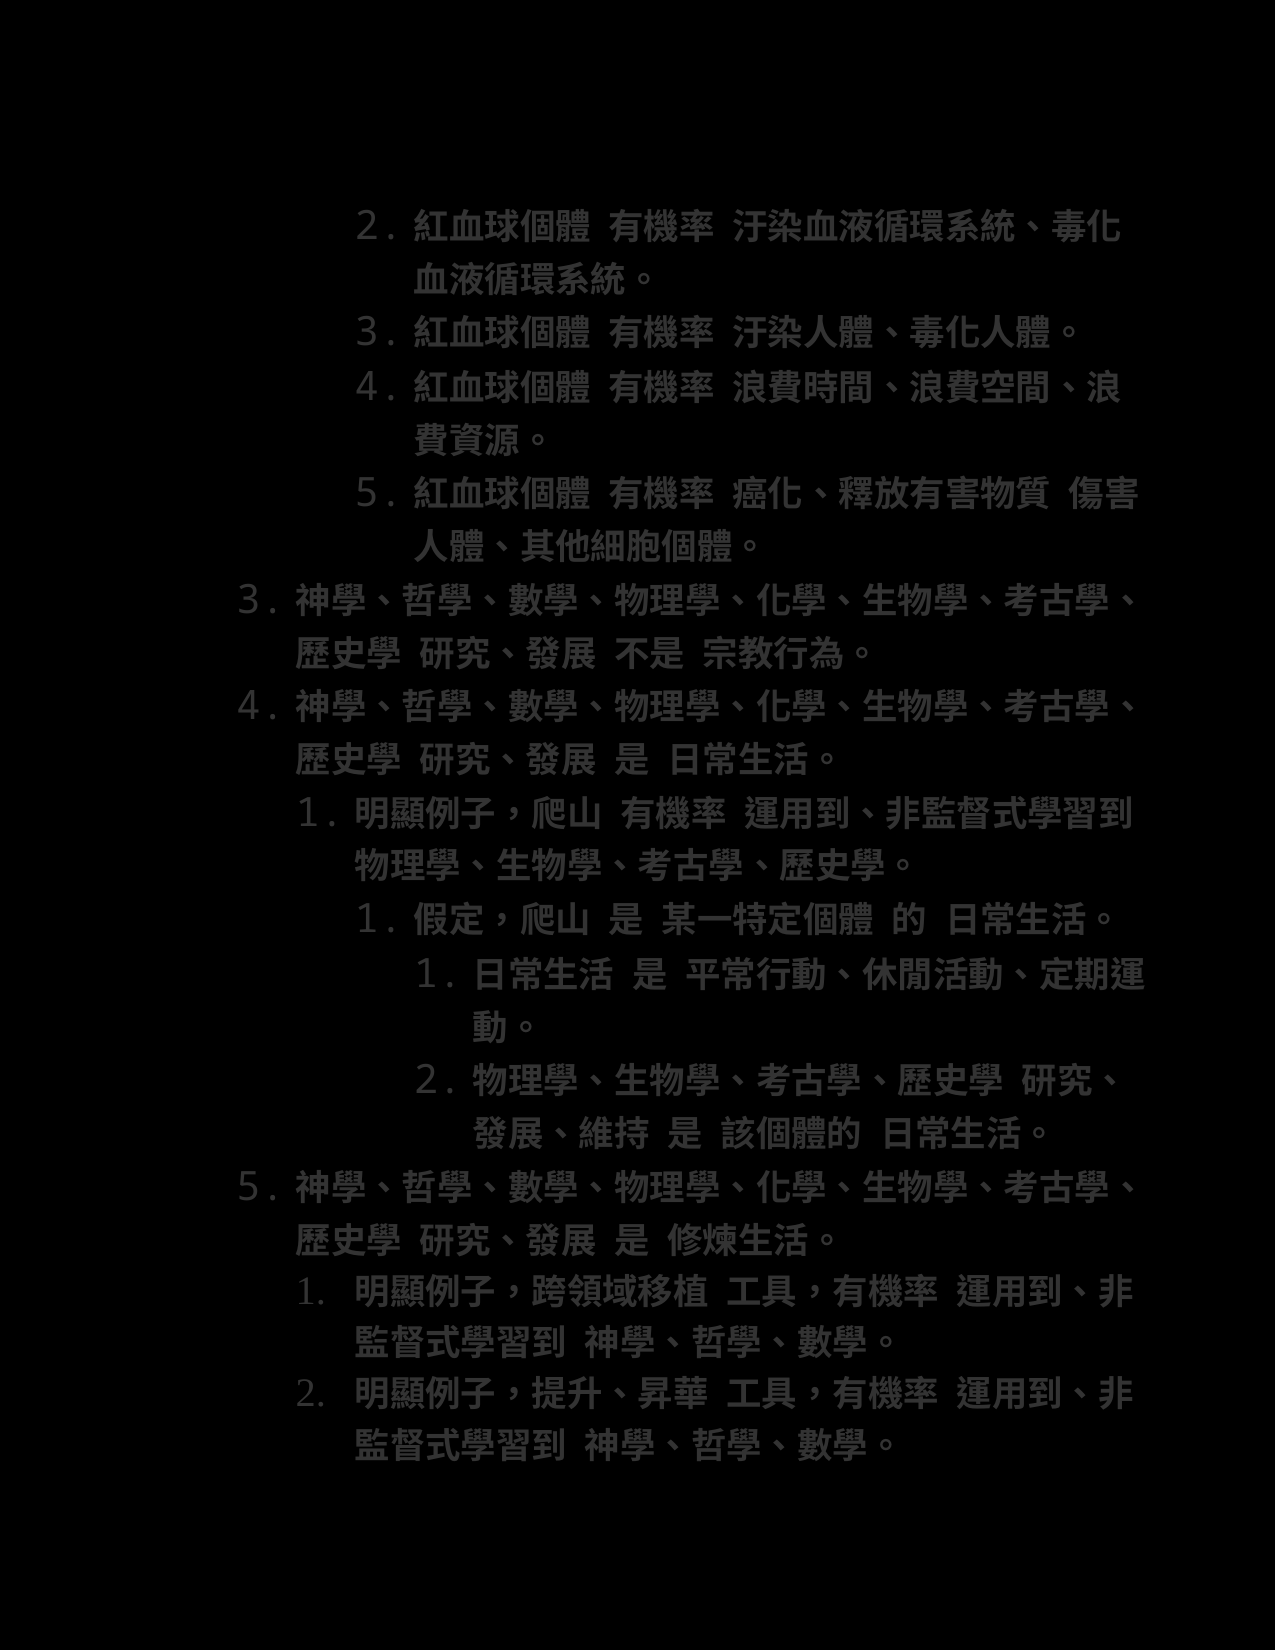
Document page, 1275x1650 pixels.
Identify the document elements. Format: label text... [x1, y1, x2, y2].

list 紅血球個體 有機率 汙染血液循環系統、毒化血液循環系統。 [354, 196, 1157, 302]
list 神學、哲學、數學、物理學、化學、生物學、考古學、歷史學 研究、發展 是 日常生活。 [236, 676, 1157, 783]
list 明顯例子，提升、昇華 工具，有機率 運用到、非監督式學習到 神學、哲學、數學。 [295, 1366, 1157, 1468]
list 紅血球個體 有機率 汙染人體、毒化人體。 [354, 302, 1157, 357]
list 紅血球個體 有機率 癌化、釋放有害物質 傷害 人體、其他細胞個體。 [354, 464, 1157, 570]
list 日常生活 是 平常行動、休閒活動、定期運動。 [413, 944, 1157, 1051]
list 明顯例子，爬山 有機率 運用到、非監督式學習到 物理學、生物學、考古學、歷史學。 [295, 783, 1157, 889]
list 神學、哲學、數學、物理學、化學、生物學、考古學、歷史學 研究、發展 不是 宗教行為。 [236, 570, 1157, 676]
list 明顯例子，跨領域移植 工具，有機率 運用到、非監督式學習到 神學、哲學、數學。 [295, 1263, 1157, 1366]
list 假定，爬山 是 某一特定個體 的 日常生活。 [354, 889, 1157, 944]
list 神學、哲學、數學、物理學、化學、生物學、考古學、歷史學 研究、發展 是 修煉生活。 [236, 1157, 1157, 1263]
list 物理學、生物學、考古學、歷史學 研究、發展、維持 是 該個體的 日常生活。 [413, 1051, 1157, 1157]
list 紅血球個體 有機率 浪費時間、浪費空間、浪費資源。 [354, 357, 1157, 464]
